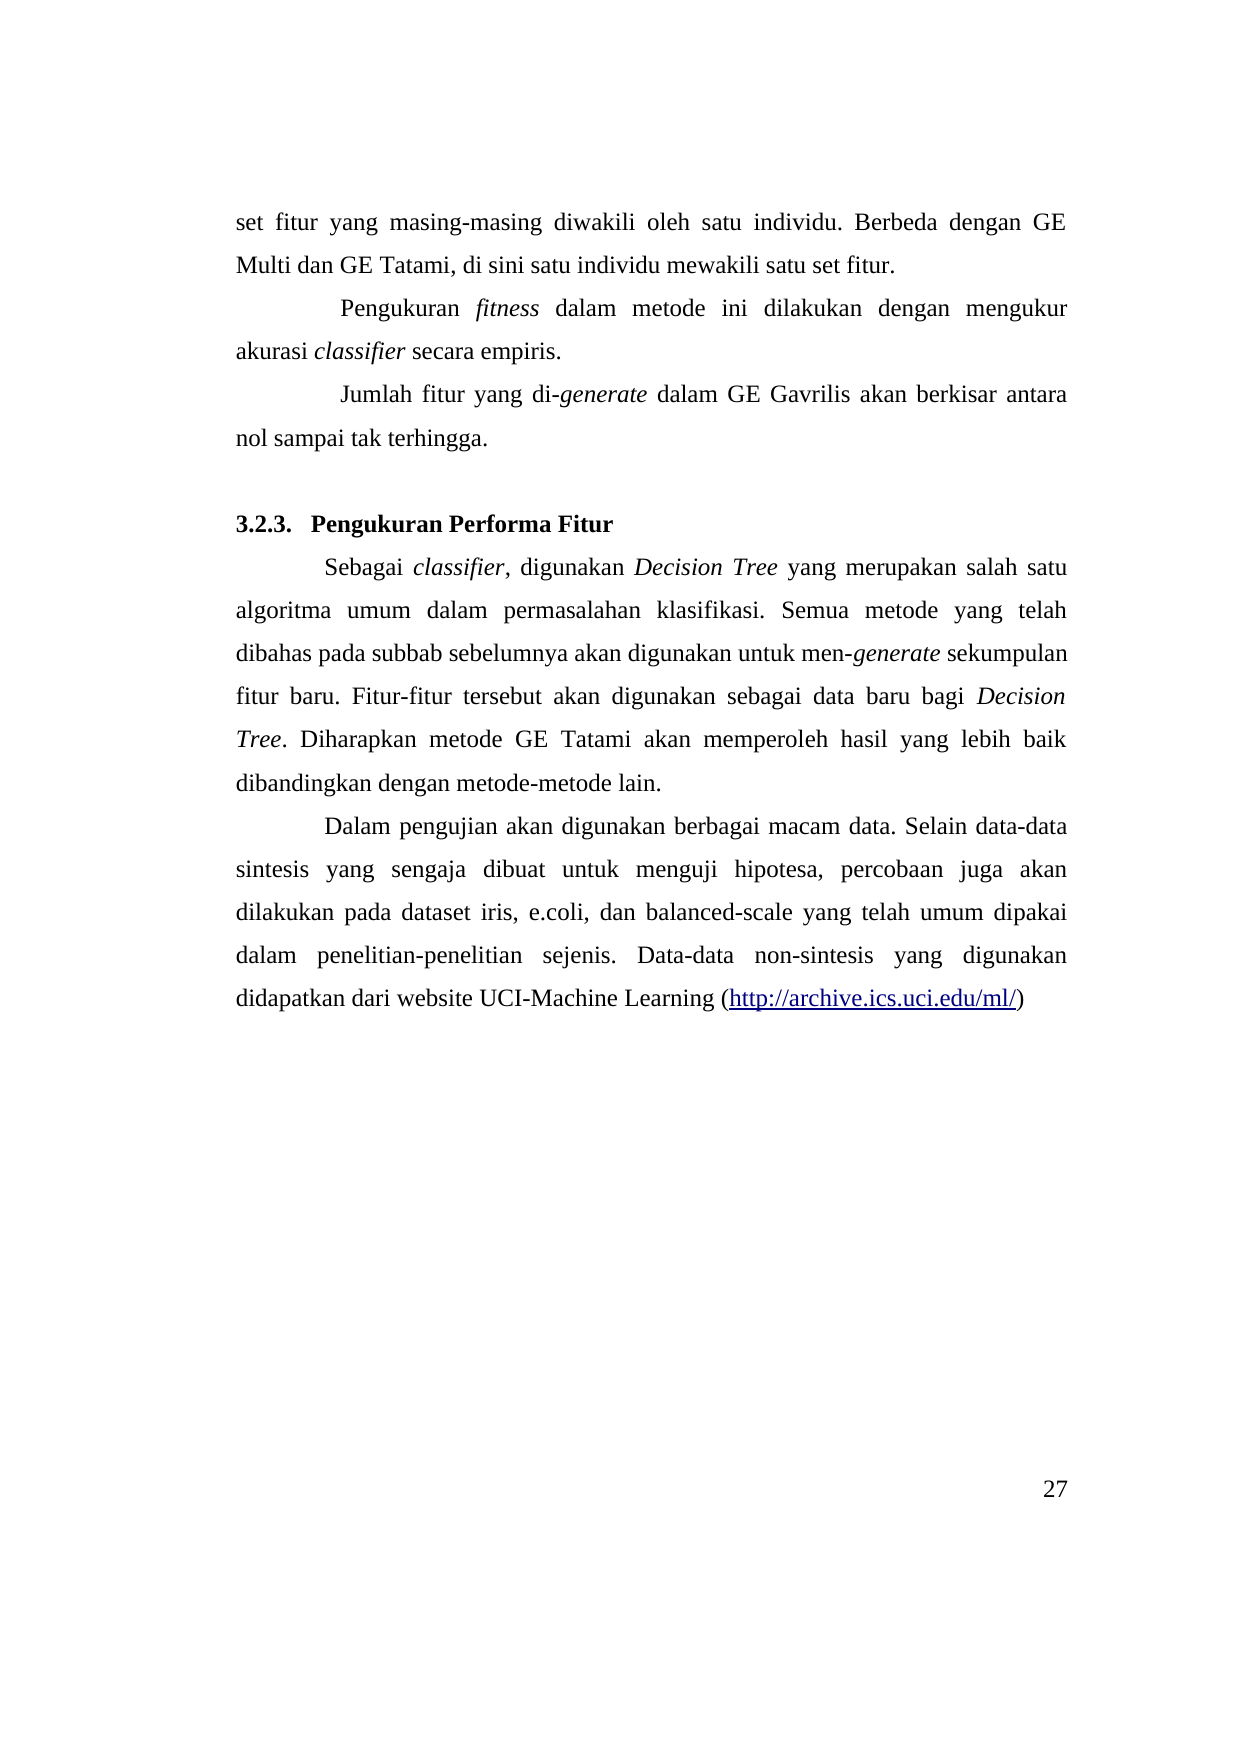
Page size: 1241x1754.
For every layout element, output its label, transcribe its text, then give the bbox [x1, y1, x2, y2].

text set fitur yang masing-masing diwakili oleh satu individu. Berbeda dengan GE Multi dan GE Tatami, di sini satu individu mewakili satu set fitur. [236, 207, 1068, 279]
text Sebagai classifier, digunakan Decision Tree yang merupakan salah satu algoritma umum dalam permasalahan klasifikasi. Semua metode yang telah dibahas pada subbab sebelumnya akan digunakan untuk men-generate sekumpulan fitur baru. Fitur-fitur tersebut akan digunakan sebagai data baru bagi Decision Tree. Diharapkan metode GE Tatami akan memperoleh hasil yang lebih baik dibandingkan dengan metode-metode lain. [236, 552, 1068, 796]
text Jumlah fitur yang di-generate dalam GE Gavrilis akan berkisar antara nol sampai tak terhingga. [236, 379, 1068, 451]
subtitle Pengukuran Performa Fitur [236, 509, 1068, 538]
text Dalam pengujian akan digunakan berbagai macam data. Selain data-data sintesis yang sengaja dibuat untuk menguji hipotesa, percobaan juga akan dilakukan pada dataset iris, e.coli, dan balanced-scale yang telah umum dipakai dalam penelitian-penelitian sejenis. Data-data non-sintesis yang digunakan didapatkan dari website UCI-Machine Learning (http://archive.ics.uci.edu/ml/) [236, 811, 1068, 1012]
text Pengukuran fitness dalam metode ini dilakukan dengan mengukur akurasi classifier secara empiris. [236, 293, 1068, 365]
